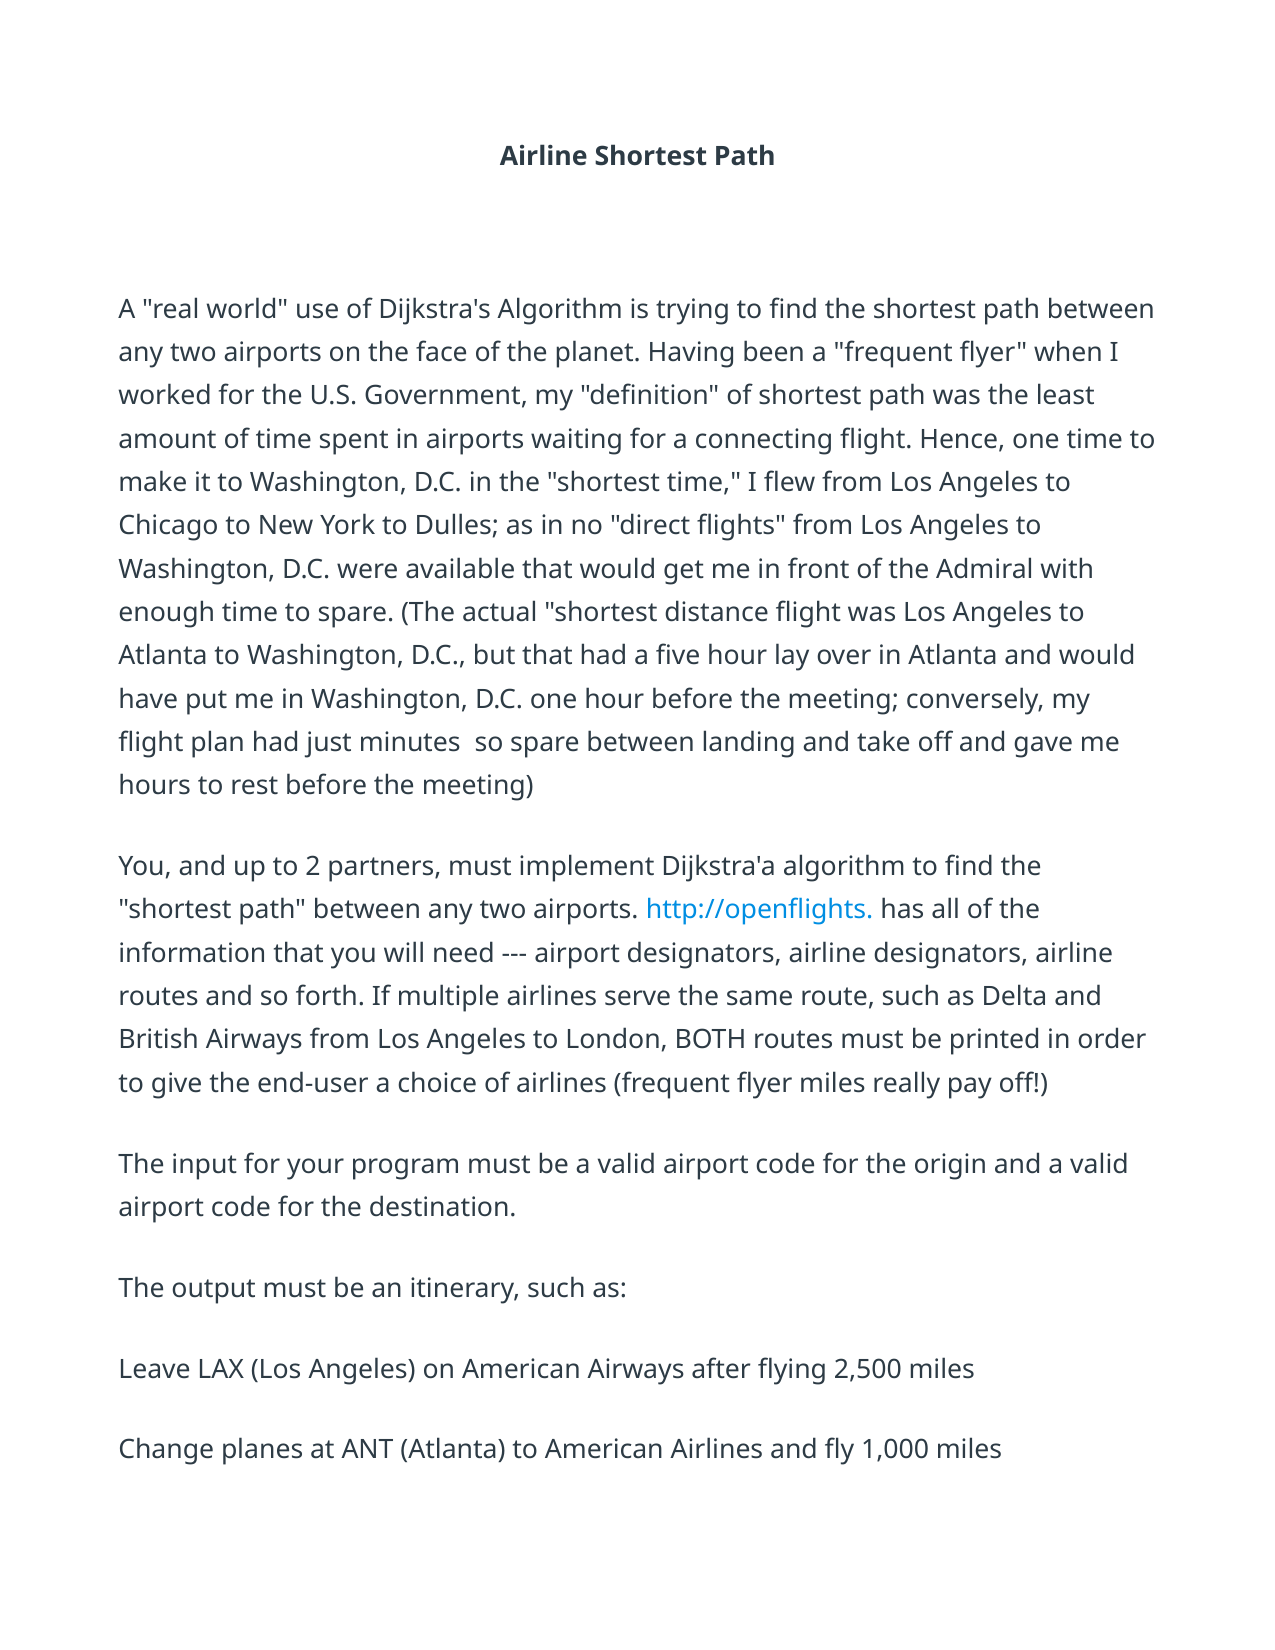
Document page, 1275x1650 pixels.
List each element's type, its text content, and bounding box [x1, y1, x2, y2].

text The input for your program must be a valid airport code for the origin and a valid airport code for the destination. [118, 1145, 1157, 1224]
text Change planes at ANT (Atlanta) to American Airlines and fly 1,000 miles [118, 1431, 1157, 1467]
text You, and up to 2 partners, must implement Dijkstra'a algorithm to find the "shortest path" between any two airports. http://openflights. has all of the information that you will need --- airport designators, airline designators, airline routes and so forth. If multiple airlines serve the same route, such as Delta and British Airways from Los Angeles to London, BOTH routes must be printed in order to give the end-user a choice of airlines (frequent flyer miles really pay off!) [118, 847, 1157, 1100]
text Airline Shortest Path [118, 137, 1157, 173]
text A "real world" use of Dijkstra's Algorithm is trying to find the shortest path between any two airports on the face of the planet. Having been a "frequent flyer" when I worked for the U.S. Government, my "definition" of shortest path was the least amount of time spent in airports waiting for a connecting flight. Hence, one time to make it to Washington, D.C. in the "shortest time," I flew from Los Angeles to Chicago to New York to Dulles; as in no "direct flights" from Los Angeles to Washington, D.C. were available that would get me in front of the Admiral with enough time to spare. (The actual "shortest distance flight was Los Angeles to Atlanta to Washington, D.C., but that had a five hour lay over in Atlanta and would have put me in Washington, D.C. one hour before the meeting; conversely, my flight plan had just minutes so spare between landing and take off and gave me hours to rest before the meeting) [118, 290, 1157, 802]
text Leave LAX (Los Angeles) on American Airways after flying 2,500 miles [118, 1350, 1157, 1386]
text The output must be an itinerary, such as: [118, 1269, 1157, 1305]
